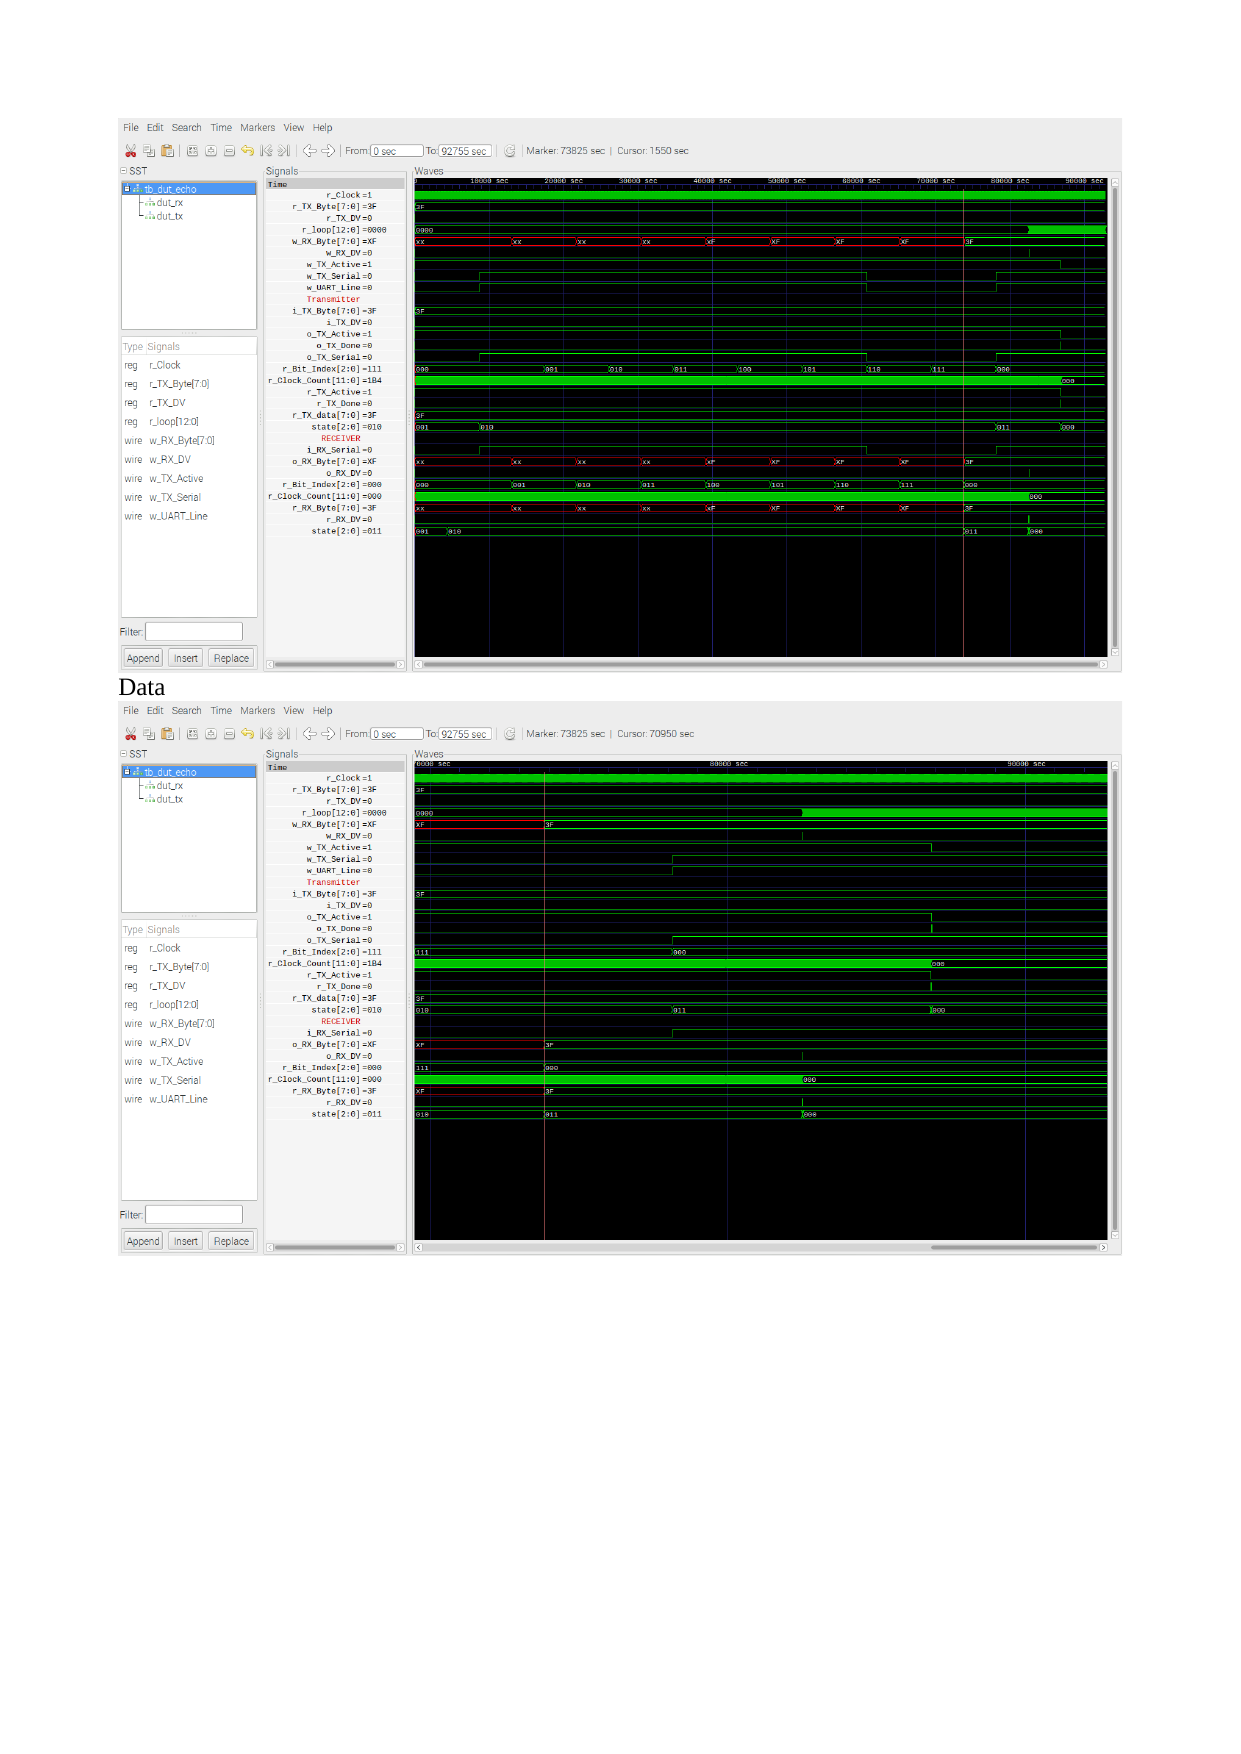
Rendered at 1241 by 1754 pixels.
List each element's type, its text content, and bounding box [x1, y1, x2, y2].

picture [118, 118, 1123, 673]
picture [118, 701, 1123, 1256]
text Data [118, 673, 1122, 701]
